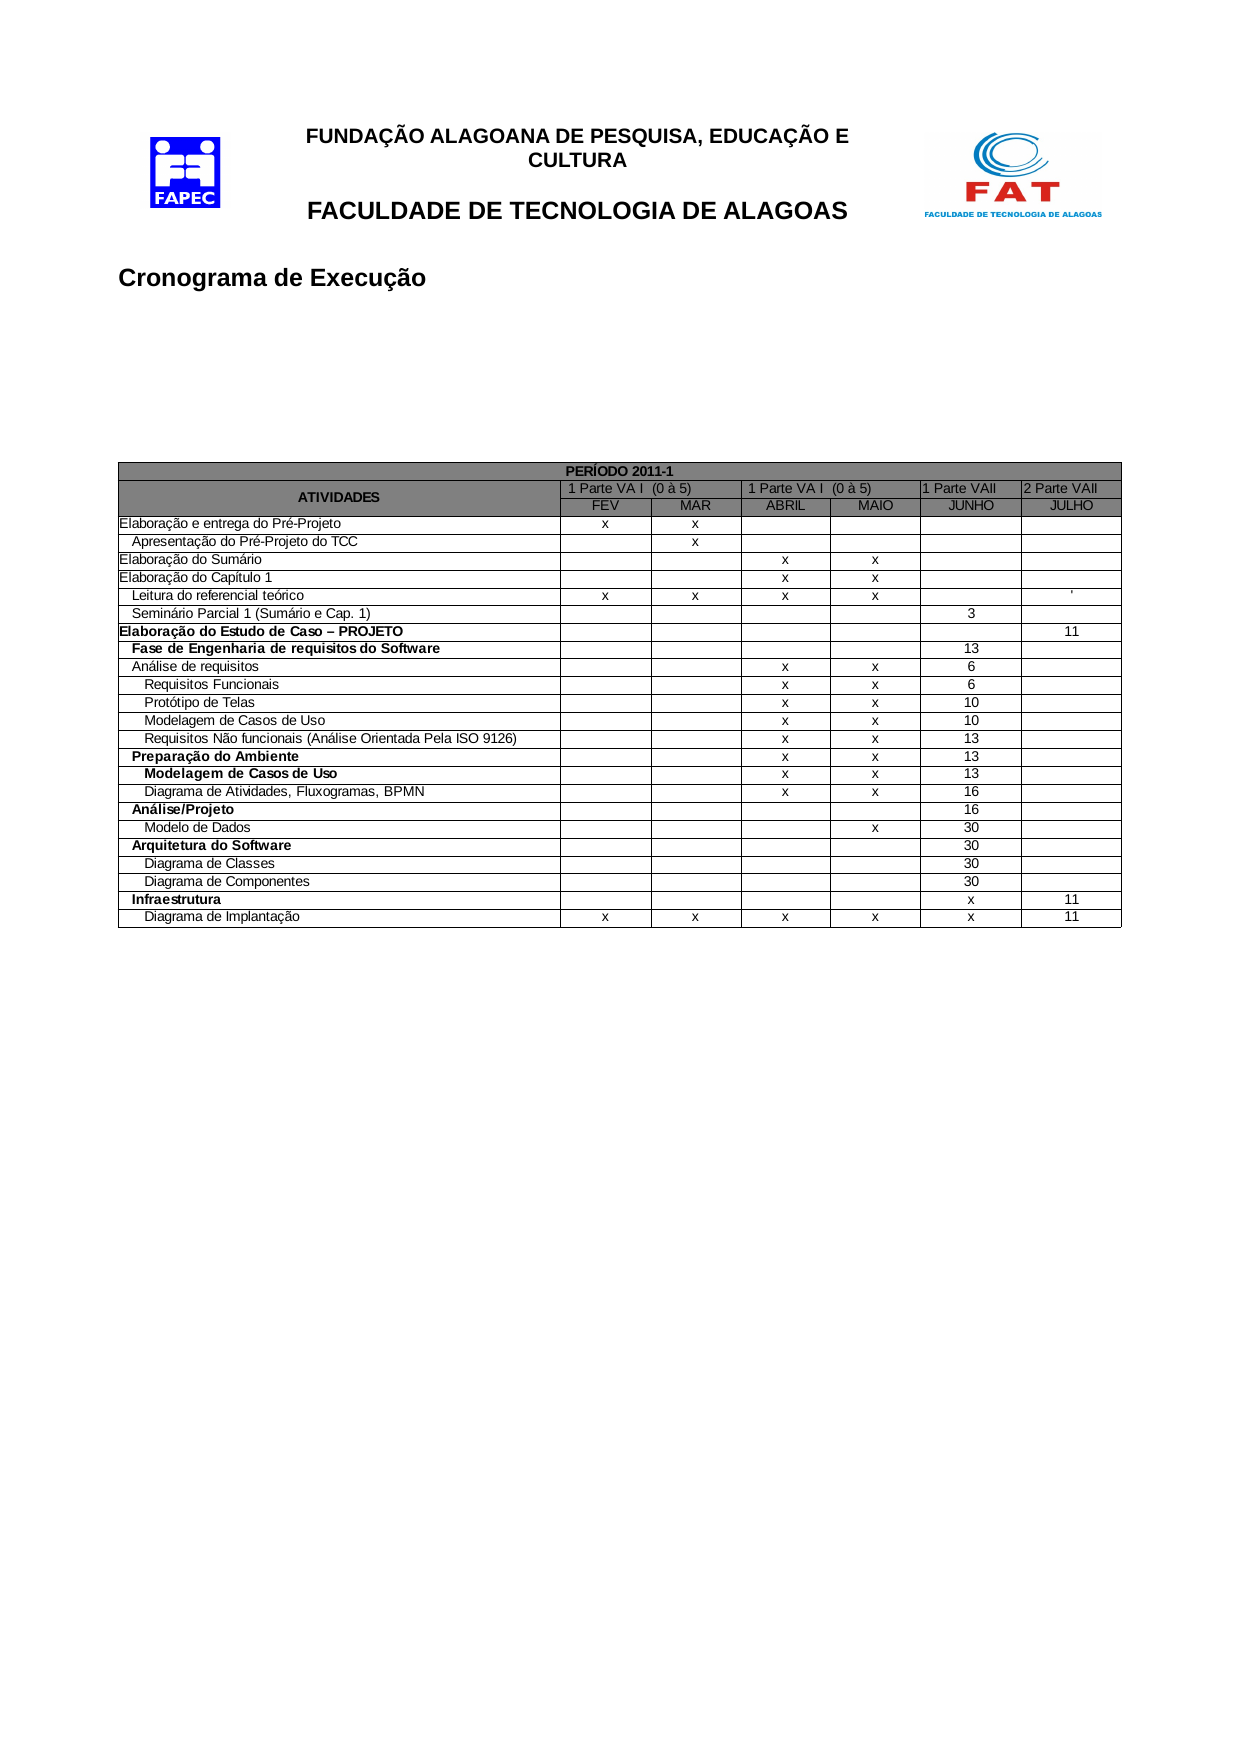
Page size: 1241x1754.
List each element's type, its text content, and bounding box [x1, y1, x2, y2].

picture [924, 132, 1102, 217]
subtitle Cronograma de Execução [118, 263, 1122, 292]
